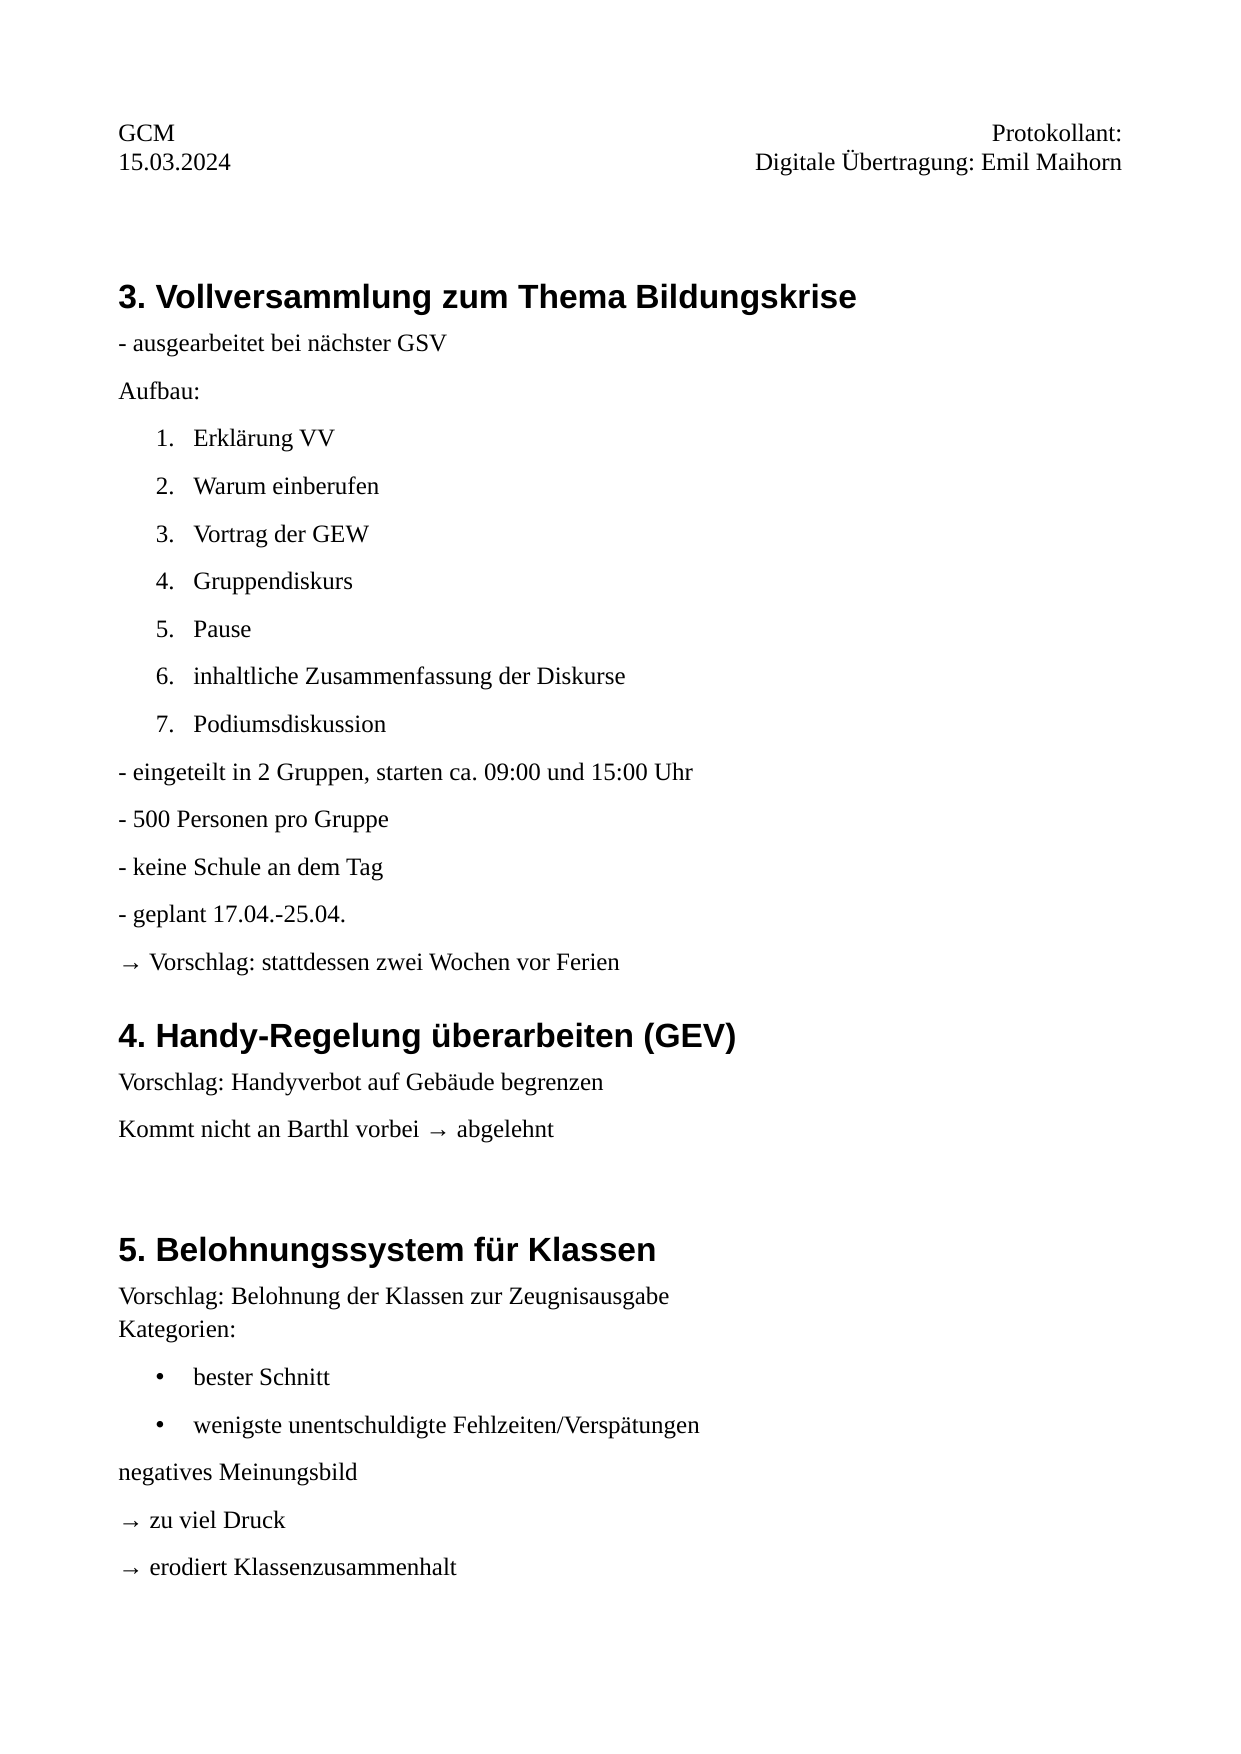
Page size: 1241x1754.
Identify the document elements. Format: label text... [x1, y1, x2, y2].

list wenigste unentschuldigte Fehlzeiten/Verspätungen [156, 1410, 1122, 1438]
text negatives Meinungsbild [118, 1457, 1122, 1486]
text - ausgearbeitet bei nächster GSV [118, 328, 1122, 357]
text - eingeteilt in 2 Gruppen, starten ca. 09:00 und 15:00 Uhr [118, 757, 1122, 785]
text - 500 Personen pro Gruppe [118, 804, 1122, 833]
list Vortrag der GEW [156, 519, 1122, 547]
list inhaltliche Zusammenfassung der Diskurse [156, 661, 1122, 690]
list Erklärung VV [156, 423, 1122, 452]
list Podiumsdiskussion [156, 709, 1122, 738]
list Pause [156, 614, 1122, 643]
text Kommt nicht an Barthl vorbei → abgelehnt [118, 1114, 1122, 1143]
text → Vorschlag: stattdessen zwei Wochen vor Ferien [118, 947, 1122, 976]
text - keine Schule an dem Tag [118, 852, 1122, 881]
subtitle 3. Vollversammlung zum Thema Bildungskrise [118, 277, 1122, 316]
text Vorschlag: Handyverbot auf Gebäude begrenzen [118, 1067, 1122, 1095]
list Gruppendiskurs [156, 566, 1122, 595]
text Aufbau: [118, 376, 1122, 404]
subtitle 5. Belohnungssystem für Klassen [118, 1230, 1122, 1269]
text → zu viel Druck [118, 1505, 1122, 1534]
list Warum einberufen [156, 471, 1122, 500]
text → erodiert Klassenzusammenhalt [118, 1552, 1122, 1581]
text Vorschlag: Belohnung der Klassen zur Zeugnisausgabe Kategorien: [118, 1281, 1122, 1343]
list bester Schnitt [156, 1362, 1122, 1391]
subtitle 4. Handy-Regelung überarbeiten (GEV) [118, 1016, 1122, 1054]
text - geplant 17.04.-25.04. [118, 899, 1122, 928]
